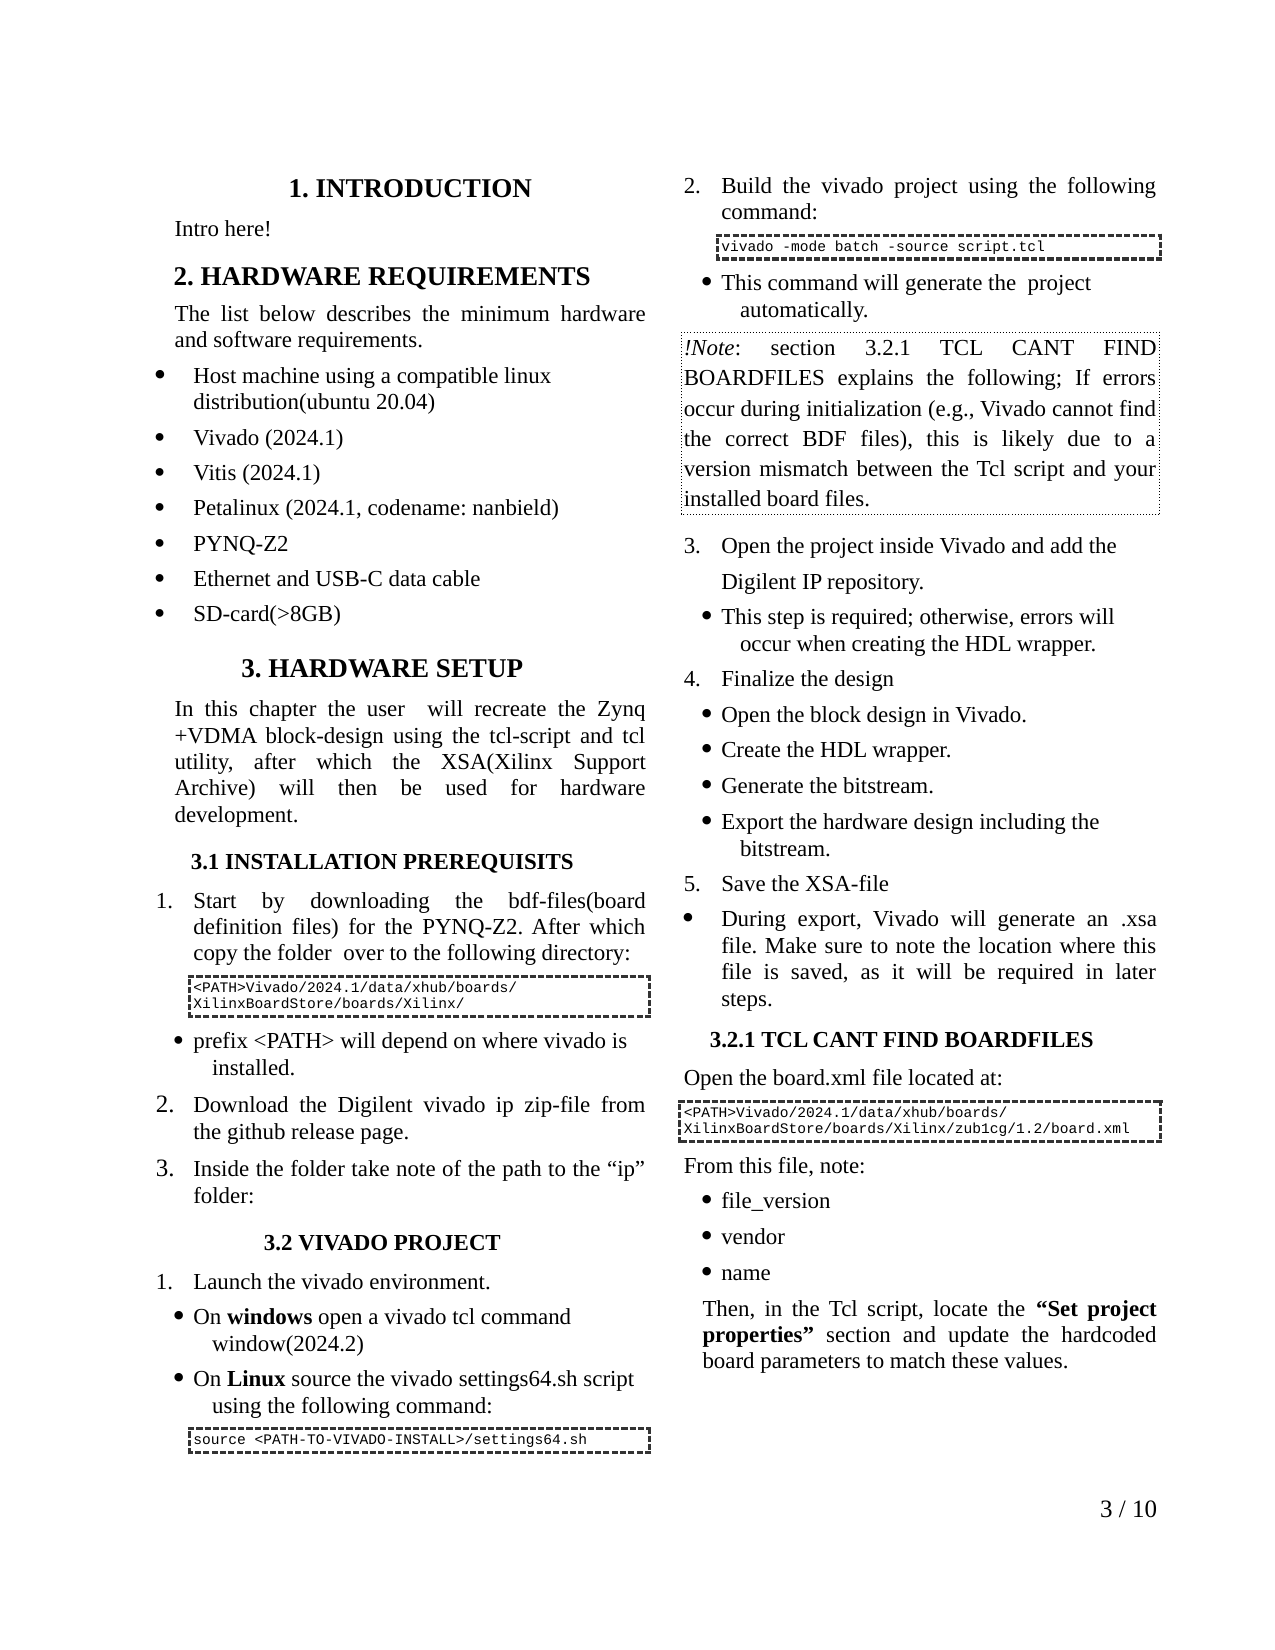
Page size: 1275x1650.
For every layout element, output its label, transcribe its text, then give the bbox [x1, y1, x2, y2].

subtitle 2. HARDWARE REQUIREMENTS [118, 260, 646, 291]
text <PATH>Vivado/2024.1/data/xhub/boards/XilinxBoardStore/boards/Xilinx/zub1cg/1.2/board.xml [678, 1100, 1162, 1143]
subtitle 3.1 INSTALLATION PREREQUISITS [118, 848, 646, 874]
list Ethernet and USB-C data cable [156, 565, 646, 591]
list Open the block design in Vivado. [702, 701, 1176, 727]
list On Linux source the vivado settings64.sh script using the following command: [174, 1365, 646, 1418]
list Create the HDL wrapper. [702, 736, 1157, 763]
list Start by downloading the bdf-files(board definition files) for the PYNQ-Z2. After which copy the folder over to the following directory: [156, 887, 646, 966]
list name [702, 1259, 1157, 1286]
text In this chapter the user will recreate the Zynq +VDMA block-design using the tcl-script and tcl utility, after which the XSA(Xilinx Support Archive) will then be used for hardware development. [174, 695, 646, 827]
subtitle 3.2.1 TCL CANT FIND BOARDFILES [646, 1026, 1157, 1052]
list Finalize the design [683, 665, 1157, 692]
text !Note: section 3.2.1 TCL CANT FIND BOARDFILES explains the following; If errors occur during initialization (e.g., Vivado cannot find the correct BDF files), this is likely due to a version mismatch between the Tcl script and your installed board files. [681, 332, 1159, 514]
text source <PATH-TO-VIVADO-INSTALL>/settings64.sh [188, 1427, 646, 1454]
list <PATH>Vivado/2024.1/data/xhub/boards/XilinxBoardStore/boards/Xilinx/ [188, 975, 646, 1018]
text vivado -mode batch -source script.tcl [716, 233, 1162, 261]
subtitle 3.2 VIVADO PROJECT [118, 1229, 646, 1255]
list prefix <PATH> will depend on where vivado is installed. [174, 1027, 646, 1080]
list Download the Digilent vivado ip zip-file from the github release page. [156, 1089, 646, 1144]
text Open the board.xml file located at: [683, 1064, 1157, 1091]
list SD-card(>8GB) [156, 600, 646, 627]
list During export, Vivado will generate an .xsa file. Make sure to note the location where this file is saved, as it will be required in later steps. [683, 905, 1157, 1011]
subtitle 1. INTRODUCTION [174, 172, 646, 203]
list Digilent IP repository. [683, 568, 1157, 594]
list Generate the bitstream. [702, 772, 1157, 799]
subtitle 3. HARDWARE SETUP [118, 652, 646, 683]
list On windows open a vivado tcl command window(2024.2) [174, 1303, 646, 1356]
list Petalinux (2024.1, codename: nanbield) [156, 494, 646, 521]
list Host machine using a compatible linux distribution(ubuntu 20.04) [156, 362, 646, 415]
list file_version [702, 1188, 1157, 1214]
list Inside the folder take note of the path to the “ip” folder: [156, 1153, 646, 1208]
list Build the vivado project using the following command: [683, 172, 1157, 224]
list This step is required; otherwise, errors will occur when creating the HDL wrapper. [702, 603, 1157, 656]
list Vivado (2024.1) [156, 424, 646, 450]
list Vitis (2024.1) [156, 459, 646, 485]
list vendor [702, 1223, 1157, 1250]
text Intro here! [174, 216, 646, 242]
text The list below describes the minimum hardware and software requirements. [174, 300, 646, 353]
list Export the hardware design including the bitstream. [702, 808, 1157, 861]
list Open the project inside Vivado and add the [683, 533, 1157, 559]
list This command will generate the project automatically. [702, 269, 1157, 323]
text Then, in the Tcl script, locate the “Set project properties” section and update the hardcoded board parameters to match these values. [702, 1295, 1157, 1374]
text From this file, note: [683, 1152, 1157, 1179]
list Save the XSA-file [683, 870, 1157, 896]
list Launch the vivado environment. [156, 1268, 646, 1294]
list PYNQ-Z2 [156, 530, 646, 556]
